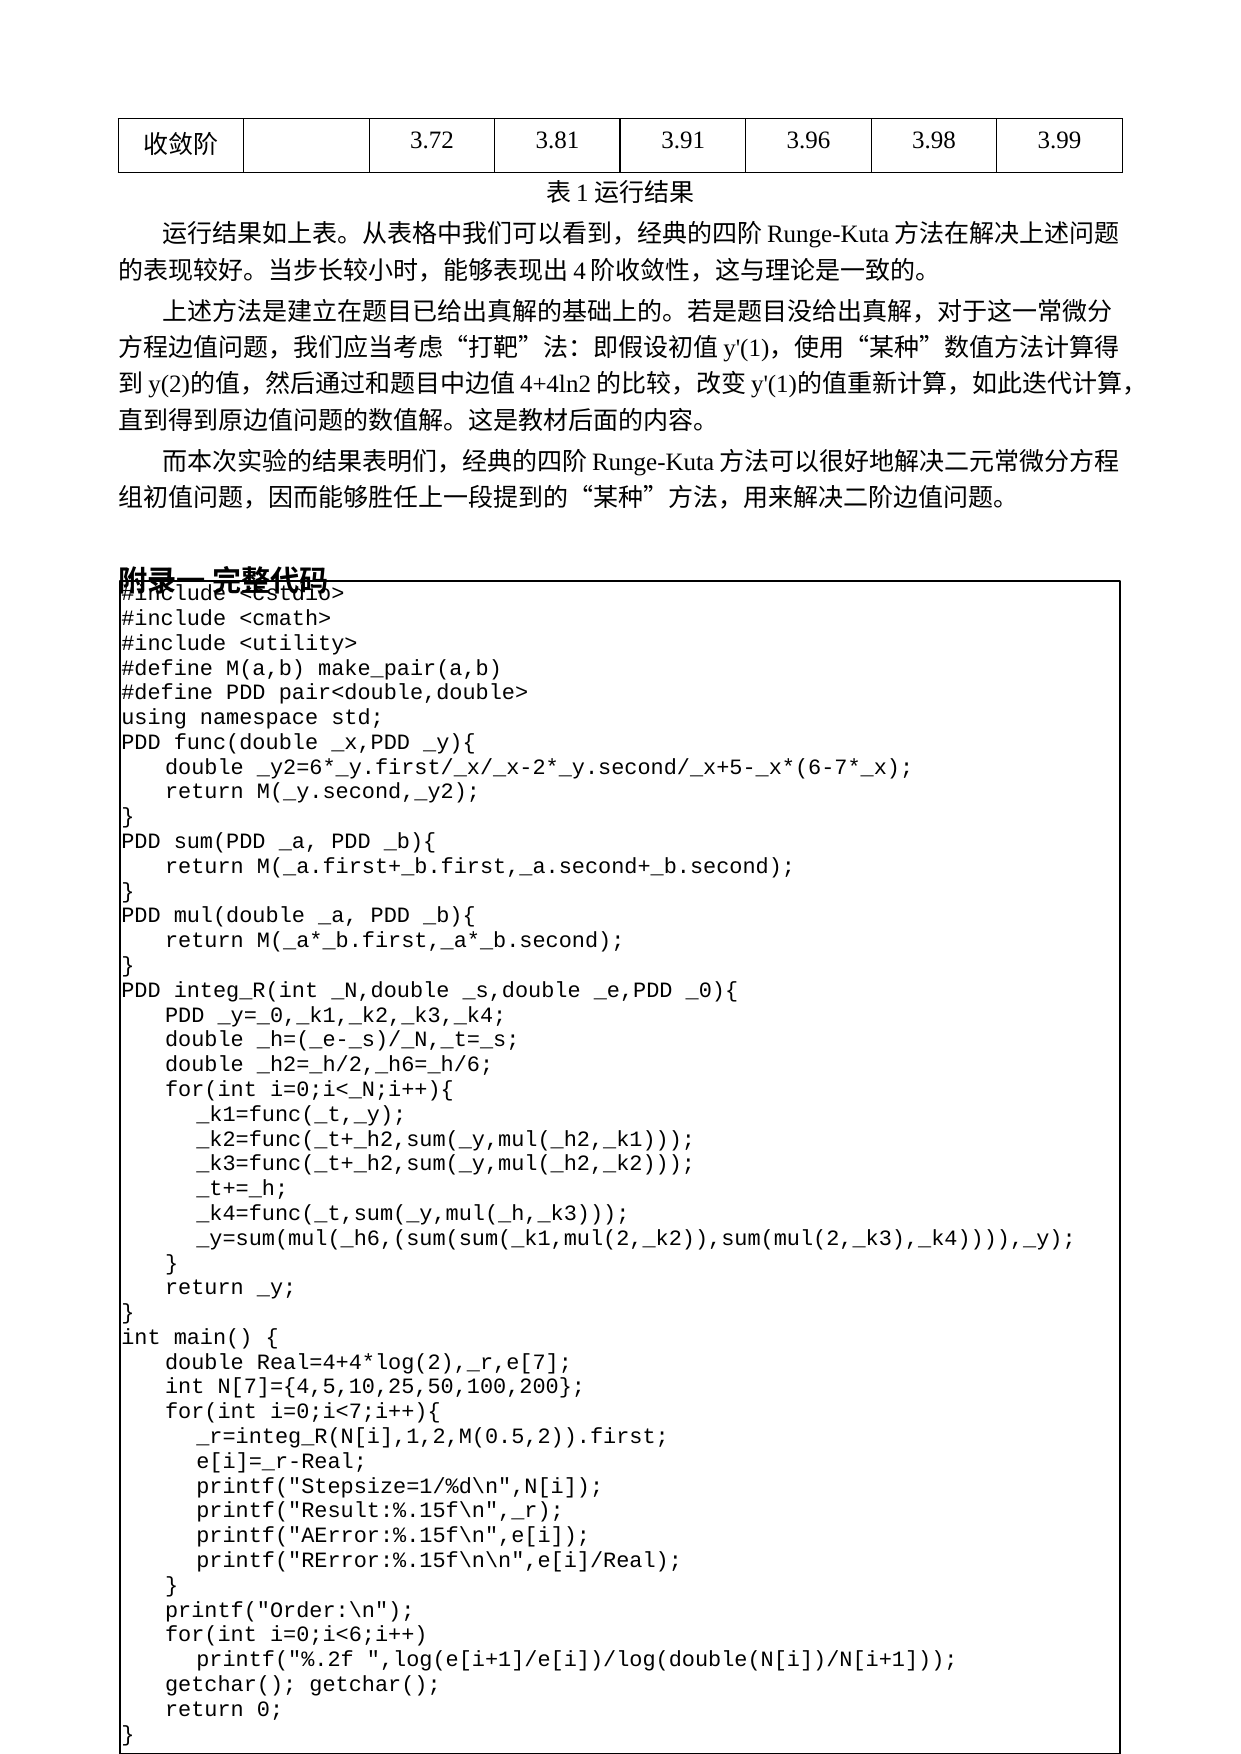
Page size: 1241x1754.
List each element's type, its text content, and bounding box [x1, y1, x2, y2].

table_cell 3.96 [746, 119, 871, 172]
text 运行结果如上表。从表格中我们可以看到，经典的四阶Runge-Kuta方法在解决上述问题的表现较好。当步长较小时，能够表现出4阶收敛性，这与理论是一致的。 [118, 214, 1122, 286]
text 而本次实验的结果表明们，经典的四阶Runge-Kuta方法可以很好地解决二元常微分方程组初值问题，因而能够胜任上一段提到的“某种”方法，用来解决二阶边值问题。 [118, 441, 1122, 514]
table_cell 3.91 [621, 119, 745, 172]
table_cell 3.81 [495, 119, 619, 172]
table_cell 3.99 [997, 119, 1122, 172]
text 表1 运行结果 [118, 173, 1122, 209]
table_cell 收敛阶 [119, 119, 243, 172]
table_cell 3.98 [872, 119, 996, 172]
table_cell [244, 119, 369, 172]
text 附录一 完整代码 [118, 557, 1122, 599]
text 上述方法是建立在题目已给出真解的基础上的。若是题目没给出真解，对于这一常微分方程边值问题，我们应当考虑“打靶”法：即假设初值y'(1)，使用“某种”数值方法计算得到y(2)的值，然后通过和题目中边值4+4ln2的比较，改变y'(1)的值重新计算，如此迭代计算，直到得到原边值问题的数值解。这是教材后面的内容。 [118, 291, 1122, 436]
table_cell 3.72 [370, 119, 494, 172]
